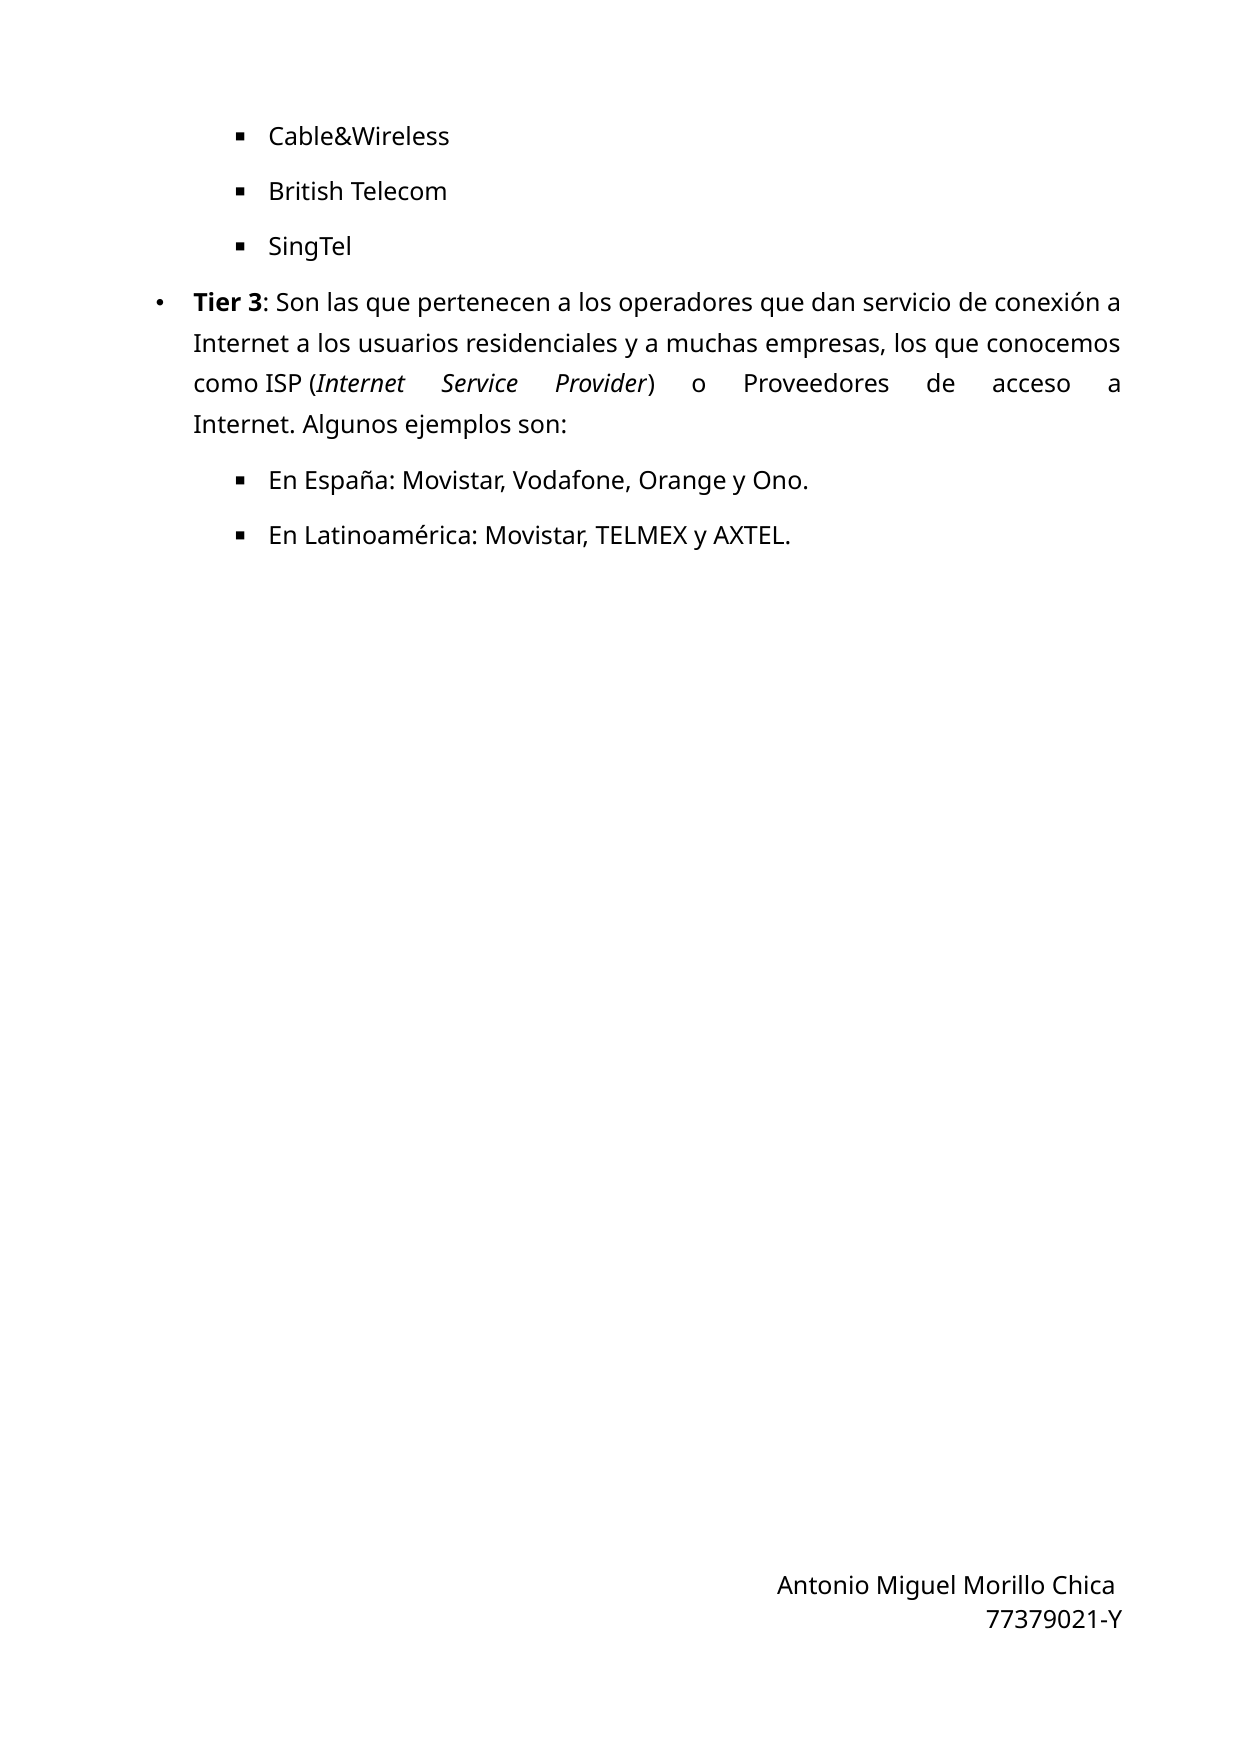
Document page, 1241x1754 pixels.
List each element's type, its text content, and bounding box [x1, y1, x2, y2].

list En Latinoamérica: Movistar, TELMEX y AXTEL. [231, 518, 1122, 552]
list En España: Movistar, Vodafone, Orange y Ono. [231, 462, 1122, 496]
list Tier 3: Son las que pertenecen a los operadores que dan servicio de conexión a Internet a los usuarios residenciales y a muchas empresas, los que conocemos como ISP (Internet Service Provider) o Proveedores de acceso a Internet. Algunos ejemplos son: [156, 284, 1122, 441]
list SingTel [231, 229, 1122, 263]
list British Telecom [231, 173, 1122, 208]
list Cable&Wireless [231, 118, 1122, 152]
